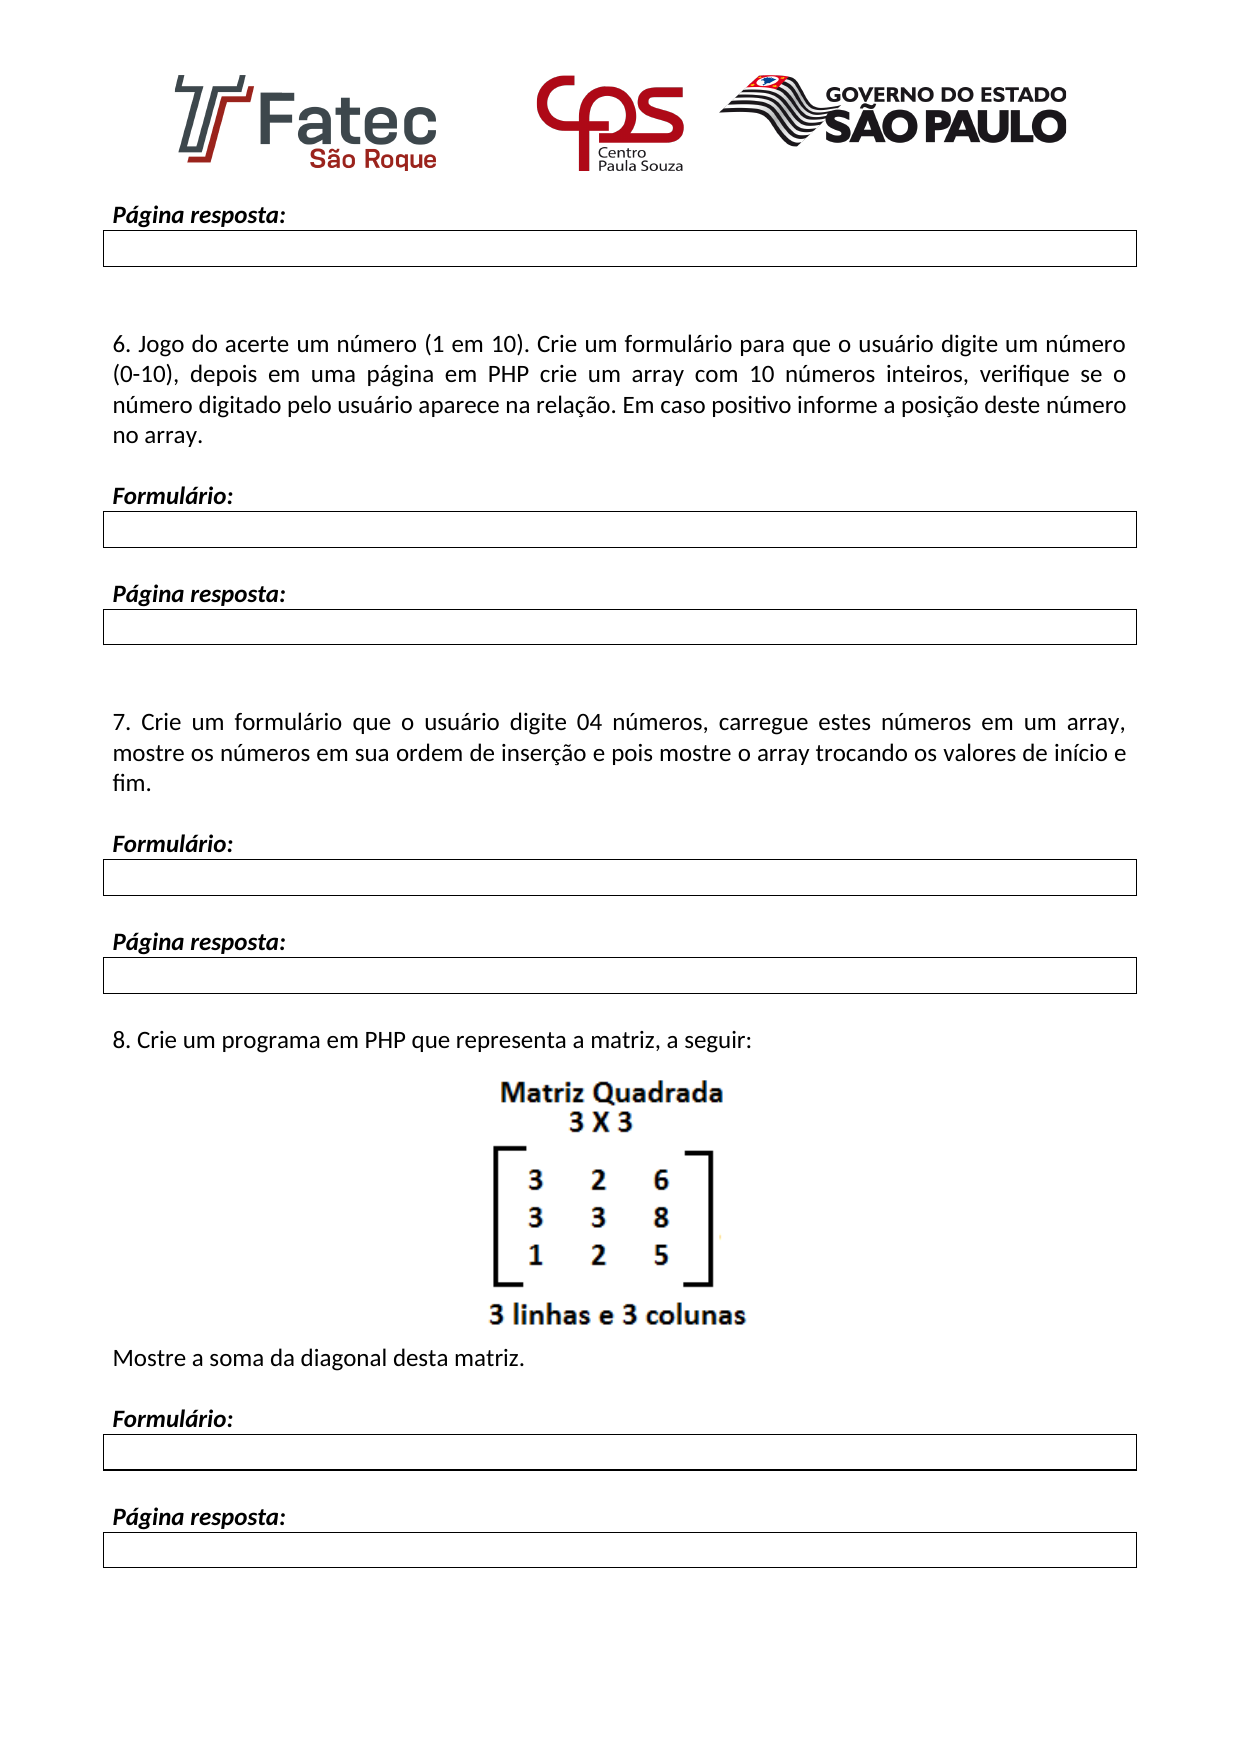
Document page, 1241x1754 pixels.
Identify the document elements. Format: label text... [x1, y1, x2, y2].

text 6. Jogo do acerte um número (1 em 10). Crie um formulário para que o usuário digite um número (0-10), depois em uma página em PHP crie um array com 10 números inteiros, verifique se o número digitado pelo usuário aparece na relação. Em caso positivo informe a posição deste número no array. [112, 328, 1128, 450]
text Página resposta: [112, 578, 1128, 609]
text Formulário: [112, 1403, 1128, 1434]
text Página resposta: [112, 199, 1128, 230]
text Formulário: [112, 480, 1128, 511]
text Página resposta: [112, 1501, 1128, 1532]
text 8. Crie um programa em PHP que representa a matriz, a seguir: [112, 1024, 1128, 1055]
picture [174, 75, 1067, 171]
text Formulário: [112, 828, 1128, 859]
text Página resposta: [112, 926, 1128, 957]
picture [478, 1054, 762, 1342]
text 7. Crie um formulário que o usuário digite 04 números, carregue estes números em um array, mostre os números em sua ordem de inserção e pois mostre o array trocando os valores de início e fim. [112, 706, 1128, 798]
text Mostre a soma da diagonal desta matriz. [112, 1342, 1128, 1373]
